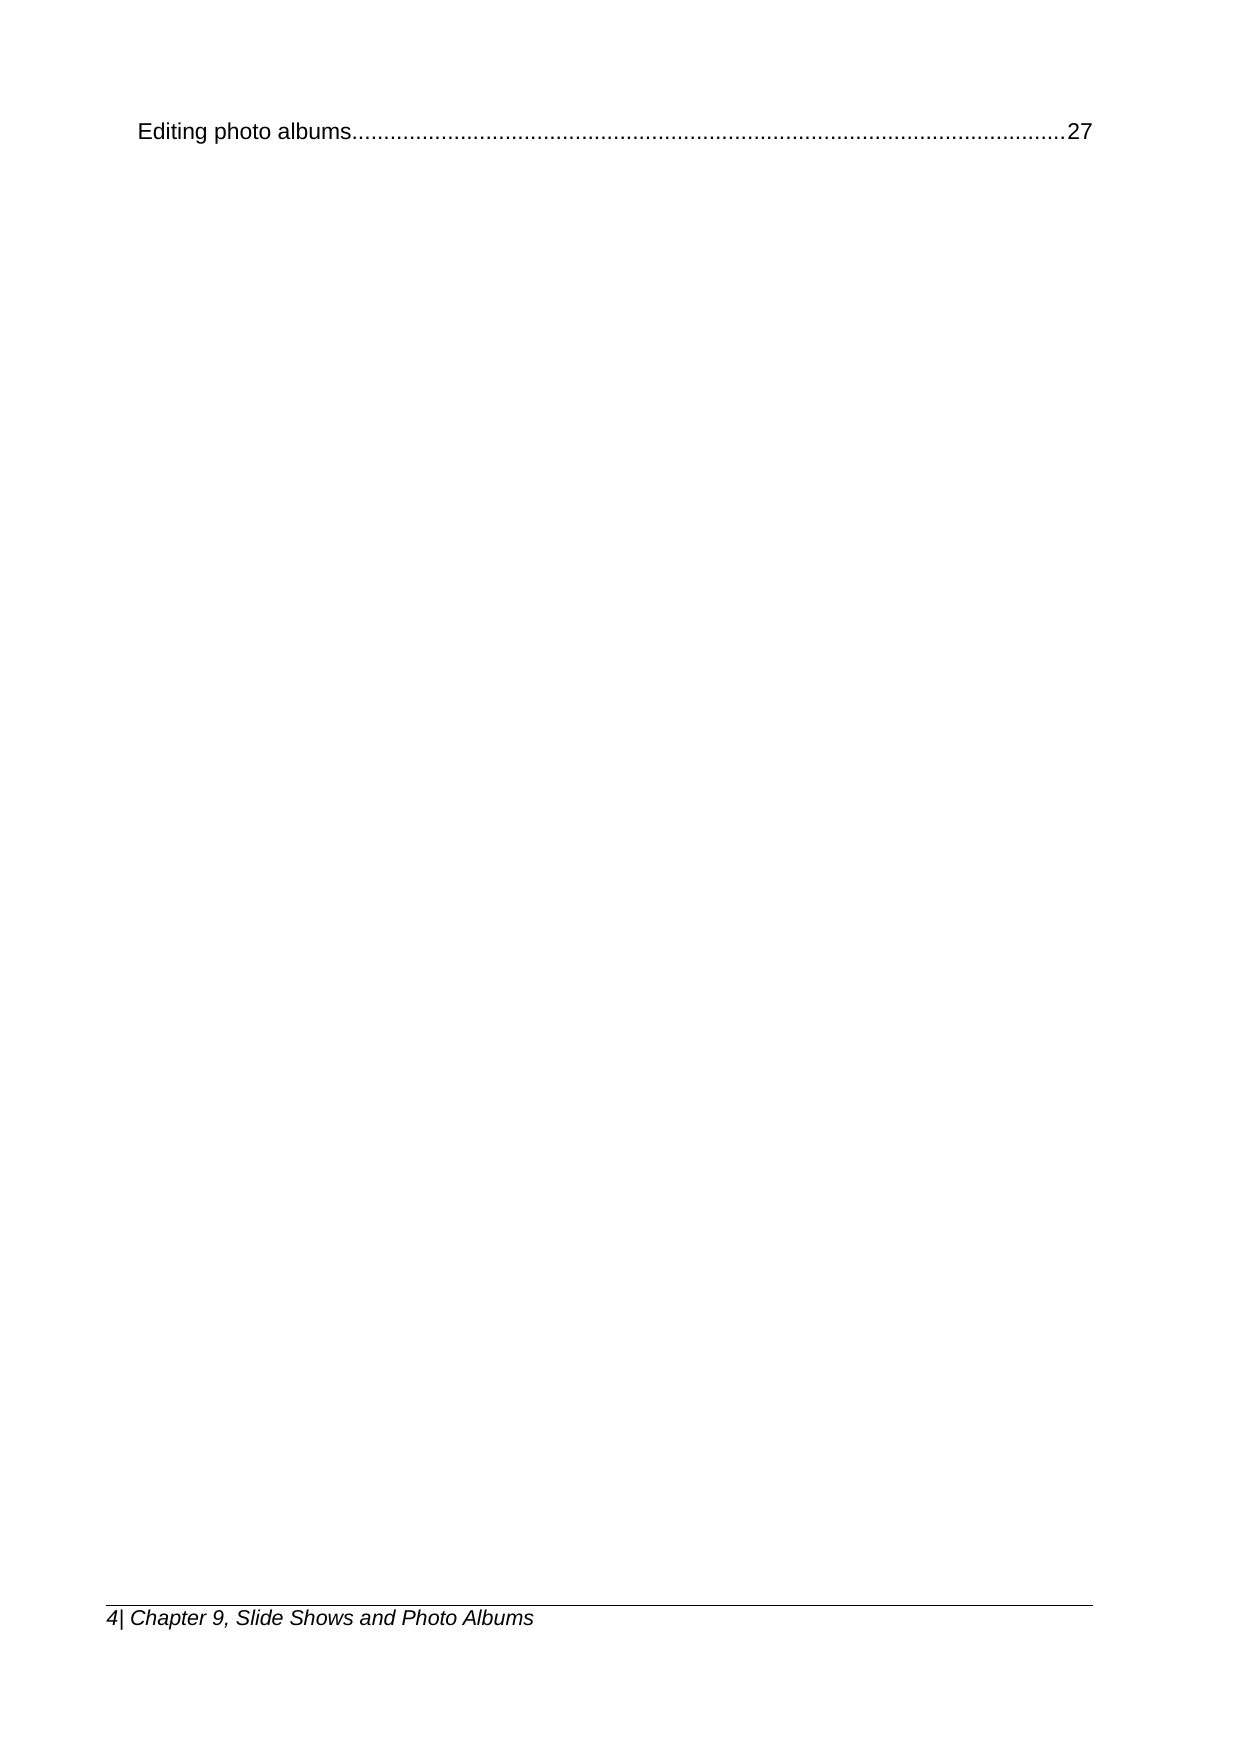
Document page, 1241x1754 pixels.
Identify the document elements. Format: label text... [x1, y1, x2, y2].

text Editing photo albums 27 [137, 118, 1093, 144]
